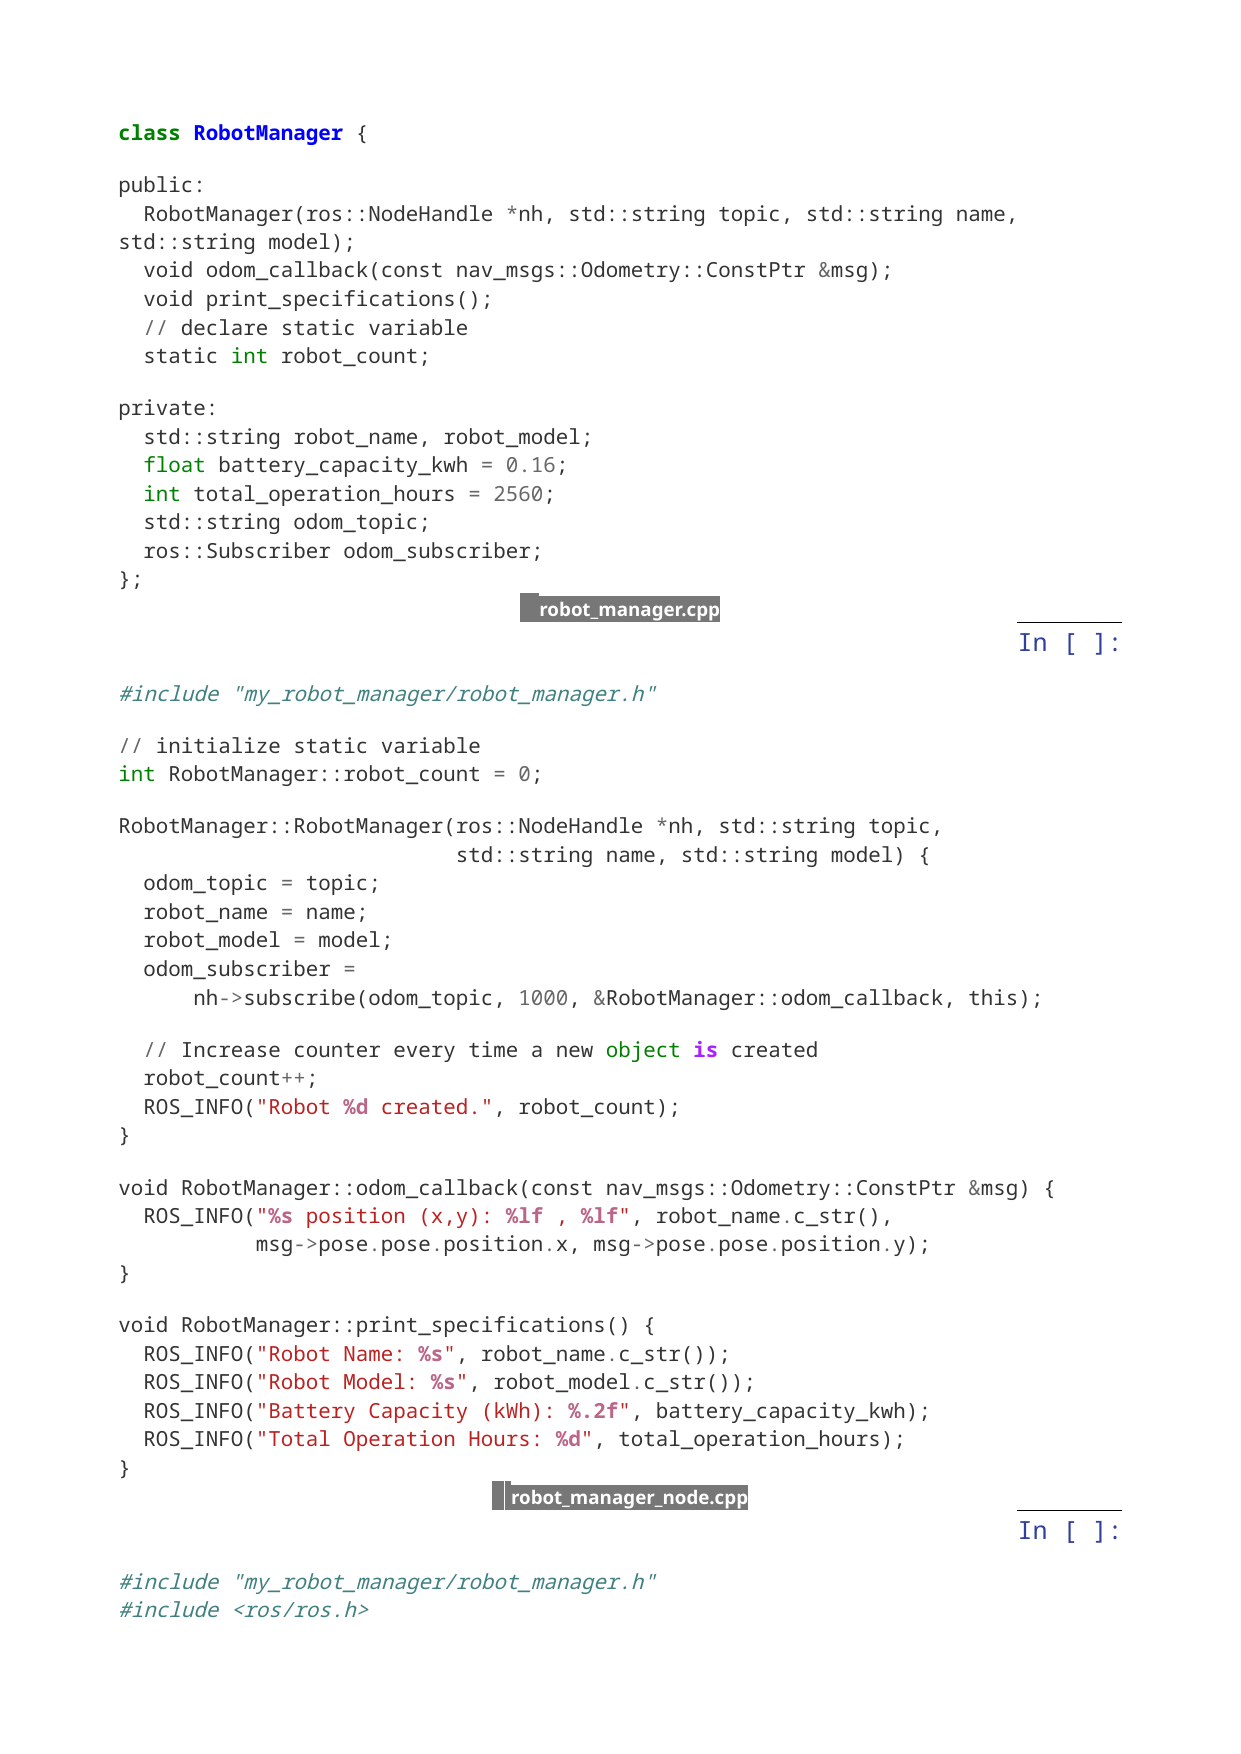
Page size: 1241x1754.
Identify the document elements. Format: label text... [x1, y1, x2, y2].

text void RobotManager::print_specifications() { [118, 1310, 1122, 1339]
text ROS_INFO("Robot Model: %s", robot_model.c_str()); [118, 1367, 1122, 1396]
text #include "my_robot_manager/robot_manager.h" [118, 1567, 1122, 1596]
text robot_manager_node.cpp [118, 1481, 1122, 1510]
text ROS_INFO("%s position (x,y): %lf , %lf", robot_name.c_str(), [118, 1201, 1122, 1229]
text void RobotManager::odom_callback(const nav_msgs::Odometry::ConstPtr &msg) { [118, 1173, 1122, 1201]
text ros::Subscriber odom_subscriber; [118, 536, 1122, 564]
text static int robot_count; [118, 341, 1122, 370]
text robot_name = name; [118, 897, 1122, 926]
text #include <ros/ros.h> [118, 1596, 1122, 1624]
text odom_subscriber = [118, 954, 1122, 983]
text int RobotManager::robot_count = 0; [118, 759, 1122, 788]
text std::string robot_name, robot_model; [118, 422, 1122, 450]
text // Increase counter every time a new object is created [118, 1035, 1122, 1063]
text void odom_callback(const nav_msgs::Odometry::ConstPtr &msg); [118, 256, 1122, 284]
text private: [118, 393, 1122, 422]
text } [118, 1453, 1122, 1481]
text int total_operation_hours = 2560; [118, 479, 1122, 507]
text }; [118, 564, 1122, 593]
text #include "my_robot_manager/robot_manager.h" [118, 679, 1122, 707]
text In [ ]: [118, 1510, 1122, 1547]
text void print_specifications(); [118, 284, 1122, 313]
text RobotManager::RobotManager(ros::NodeHandle *nh, std::string topic, [118, 812, 1122, 840]
text // declare static variable [118, 313, 1122, 341]
text robot_model = model; [118, 926, 1122, 954]
text } [118, 1121, 1122, 1149]
text odom_topic = topic; [118, 868, 1122, 897]
text ROS_INFO("Robot Name: %s", robot_name.c_str()); [118, 1339, 1122, 1367]
text // initialize static variable [118, 731, 1122, 759]
text public: [118, 170, 1122, 199]
text robot_manager.cpp [118, 593, 1122, 622]
text robot_count++; [118, 1063, 1122, 1092]
text msg->pose.pose.position.x, msg->pose.pose.position.y); [118, 1229, 1122, 1258]
text class RobotManager { [118, 118, 1122, 147]
text ROS_INFO("Robot %d created.", robot_count); [118, 1092, 1122, 1121]
text RobotManager(ros::NodeHandle *nh, std::string topic, std::string name, std::string model); [118, 199, 1122, 256]
text In [ ]: [118, 622, 1122, 659]
text std::string odom_topic; [118, 507, 1122, 536]
text float battery_capacity_kwh = 0.16; [118, 450, 1122, 479]
text nh->subscribe(odom_topic, 1000, &RobotManager::odom_callback, this); [118, 983, 1122, 1011]
text ROS_INFO("Total Operation Hours: %d", total_operation_hours); [118, 1424, 1122, 1453]
text } [118, 1258, 1122, 1287]
text std::string name, std::string model) { [118, 840, 1122, 868]
text ROS_INFO("Battery Capacity (kWh): %.2f", battery_capacity_kwh); [118, 1396, 1122, 1424]
